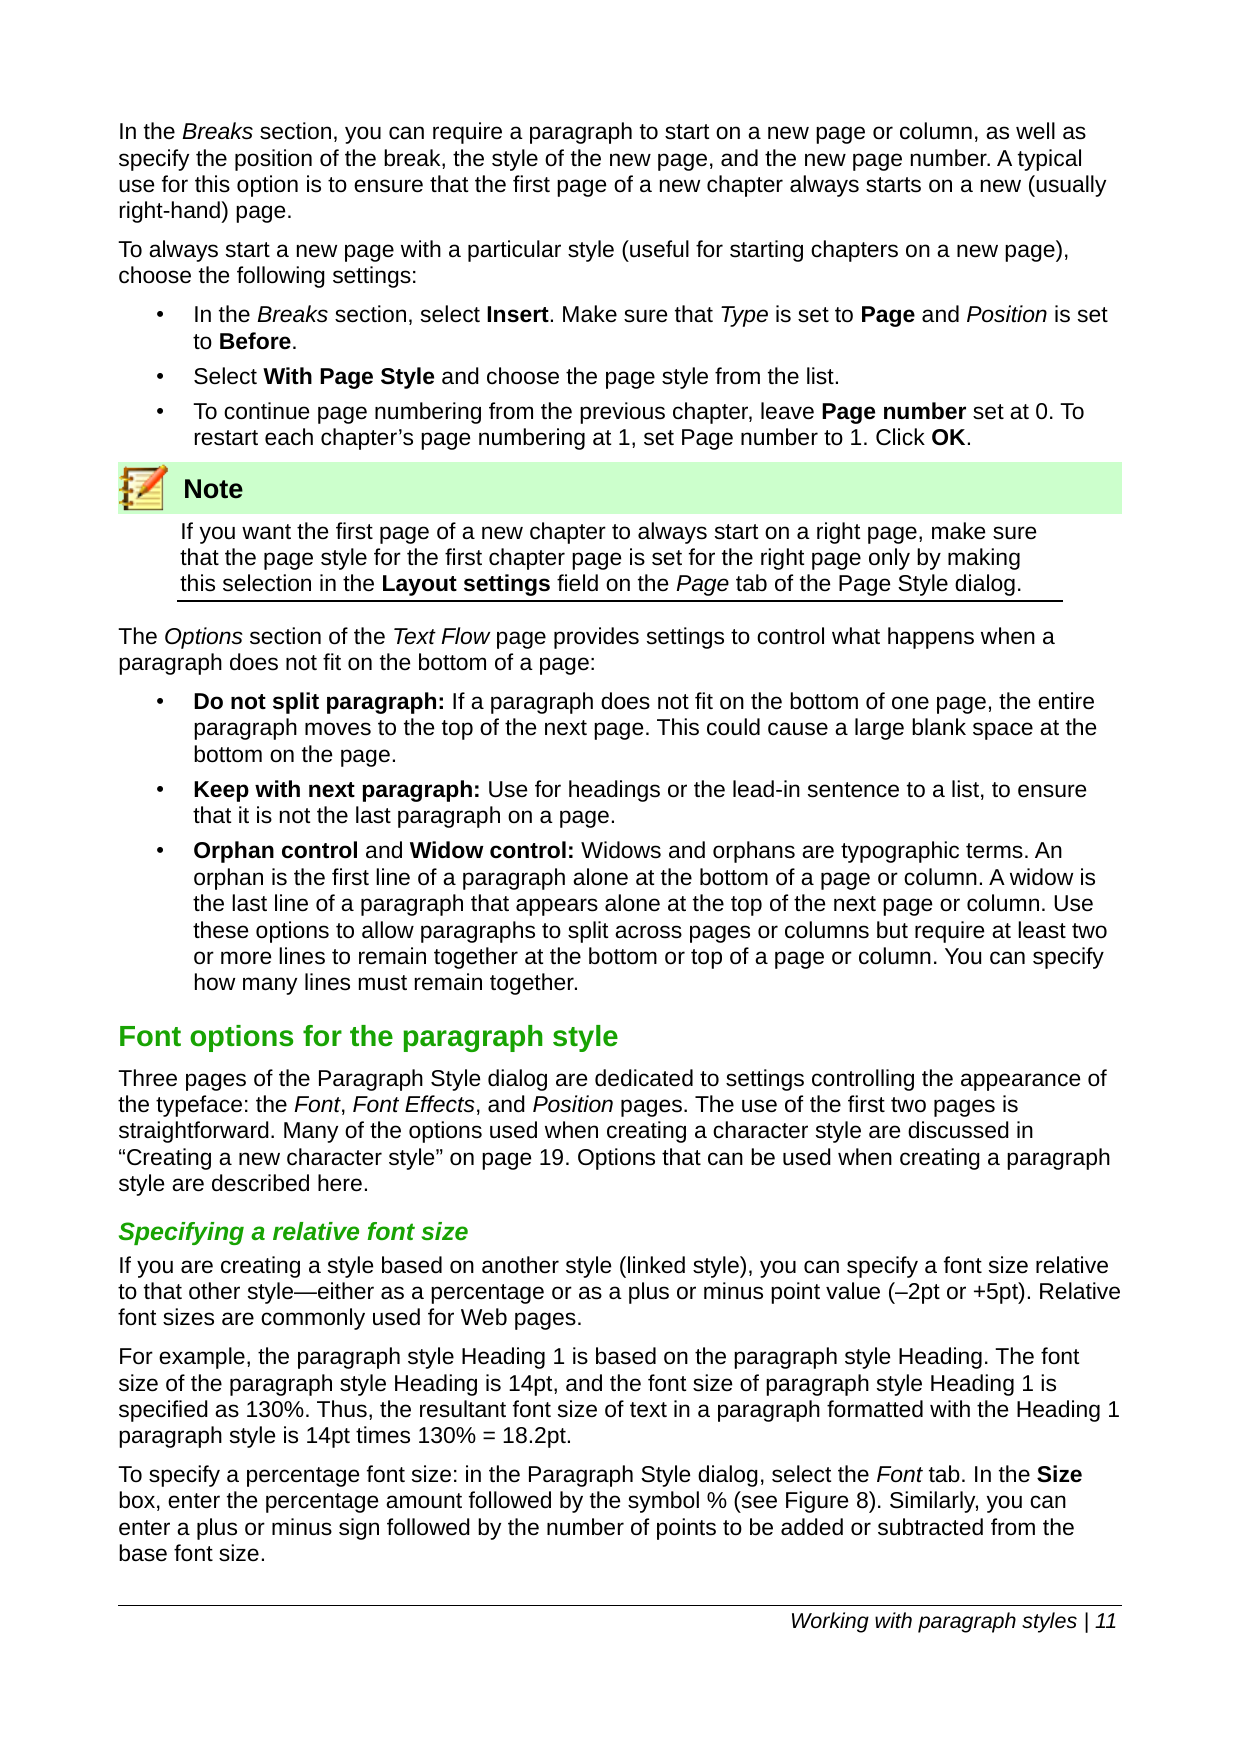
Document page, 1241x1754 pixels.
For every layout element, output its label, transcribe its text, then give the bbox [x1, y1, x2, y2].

text In the Breaks section, you can require a paragraph to start on a new page or column, as well as specify the position of the break, the style of the new page, and the new page number. A typical use for this option is to ensure that the first page of a new chapter always starts on a new (usually right-hand) page. [118, 118, 1122, 223]
list Keep with next paragraph: Use for headings or the lead-in sentence to a list, to ensure that it is not the last paragraph on a page. [156, 776, 1122, 829]
list Orphan control and Widow control: Widows and orphans are typographic terms. An orphan is the first line of a paragraph alone at the bottom of a page or column. A widow is the last line of a paragraph that appears alone at the top of the next page or column. Use these options to allow paragraphs to split across pages or columns but require at least two or more lines to remain together at the bottom or top of a page or column. You can specify how many lines must remain together. [156, 837, 1122, 996]
list The Options section of the Text Flow page provides settings to control what happens when a paragraph does not fit on the bottom of a page: [118, 623, 1122, 676]
text If you are creating a style based on another style (linked style), you can specify a font size relative to that other style—either as a percentage or as a plus or minus point value (–2pt or +5pt). Relative font sizes are commonly used for Web pages. [118, 1252, 1122, 1331]
subtitle Specifying a relative font size [118, 1217, 1122, 1246]
list In the Breaks section, select Insert. Make sure that Type is set to Page and Position is set to Before. [156, 301, 1122, 354]
list To always start a new page with a particular style (useful for starting chapters on a new page), choose the following settings: [118, 236, 1122, 289]
list To continue page numbering from the previous chapter, leave Page number set at 0. To restart each chapter’s page numbering at 1, set Page number to 1. Click OK. [156, 398, 1122, 451]
list Do not split paragraph: If a paragraph does not fit on the bottom of one page, the entire paragraph moves to the top of the next page. This could cause a large blank space at the bottom on the page. [156, 688, 1122, 767]
list Select With Page Style and choose the page style from the list. [156, 363, 1122, 389]
text Three pages of the Paragraph Style dialog are dedicated to settings controlling the appearance of the typeface: the Font, Font Effects, and Position pages. The use of the first two pages is straightforward. Many of the options used when creating a character style are discussed in “Creating a new character style” on page 19. Options that can be used when creating a paragraph style are described here. [118, 1064, 1122, 1196]
text For example, the paragraph style Heading 1 is based on the paragraph style Heading. The font size of the paragraph style Heading is 14pt, and the font size of paragraph style Heading 1 is specified as 130%. Thus, the resultant font size of text in a paragraph formatted with the Heading 1 paragraph style is 14pt times 130% = 18.2pt. [118, 1343, 1122, 1449]
subtitle Font options for the paragraph style [118, 1019, 1122, 1053]
subtitle Note [118, 462, 1122, 514]
picture [119, 463, 170, 514]
text If you want the first page of a new chapter to always start on a right page, make sure that the page style for the first chapter page is set for the right page only by making this selection in the Layout settings field on the Page tab of the Page Style dialog. [177, 514, 1063, 600]
text To specify a percentage font size: in the Paragraph Style dialog, select the Font tab. In the Size box, enter the percentage amount followed by the symbol % (see Figure 8). Similarly, you can enter a plus or minus sign followed by the number of points to be added or subtracted from the base font size. [118, 1461, 1122, 1567]
